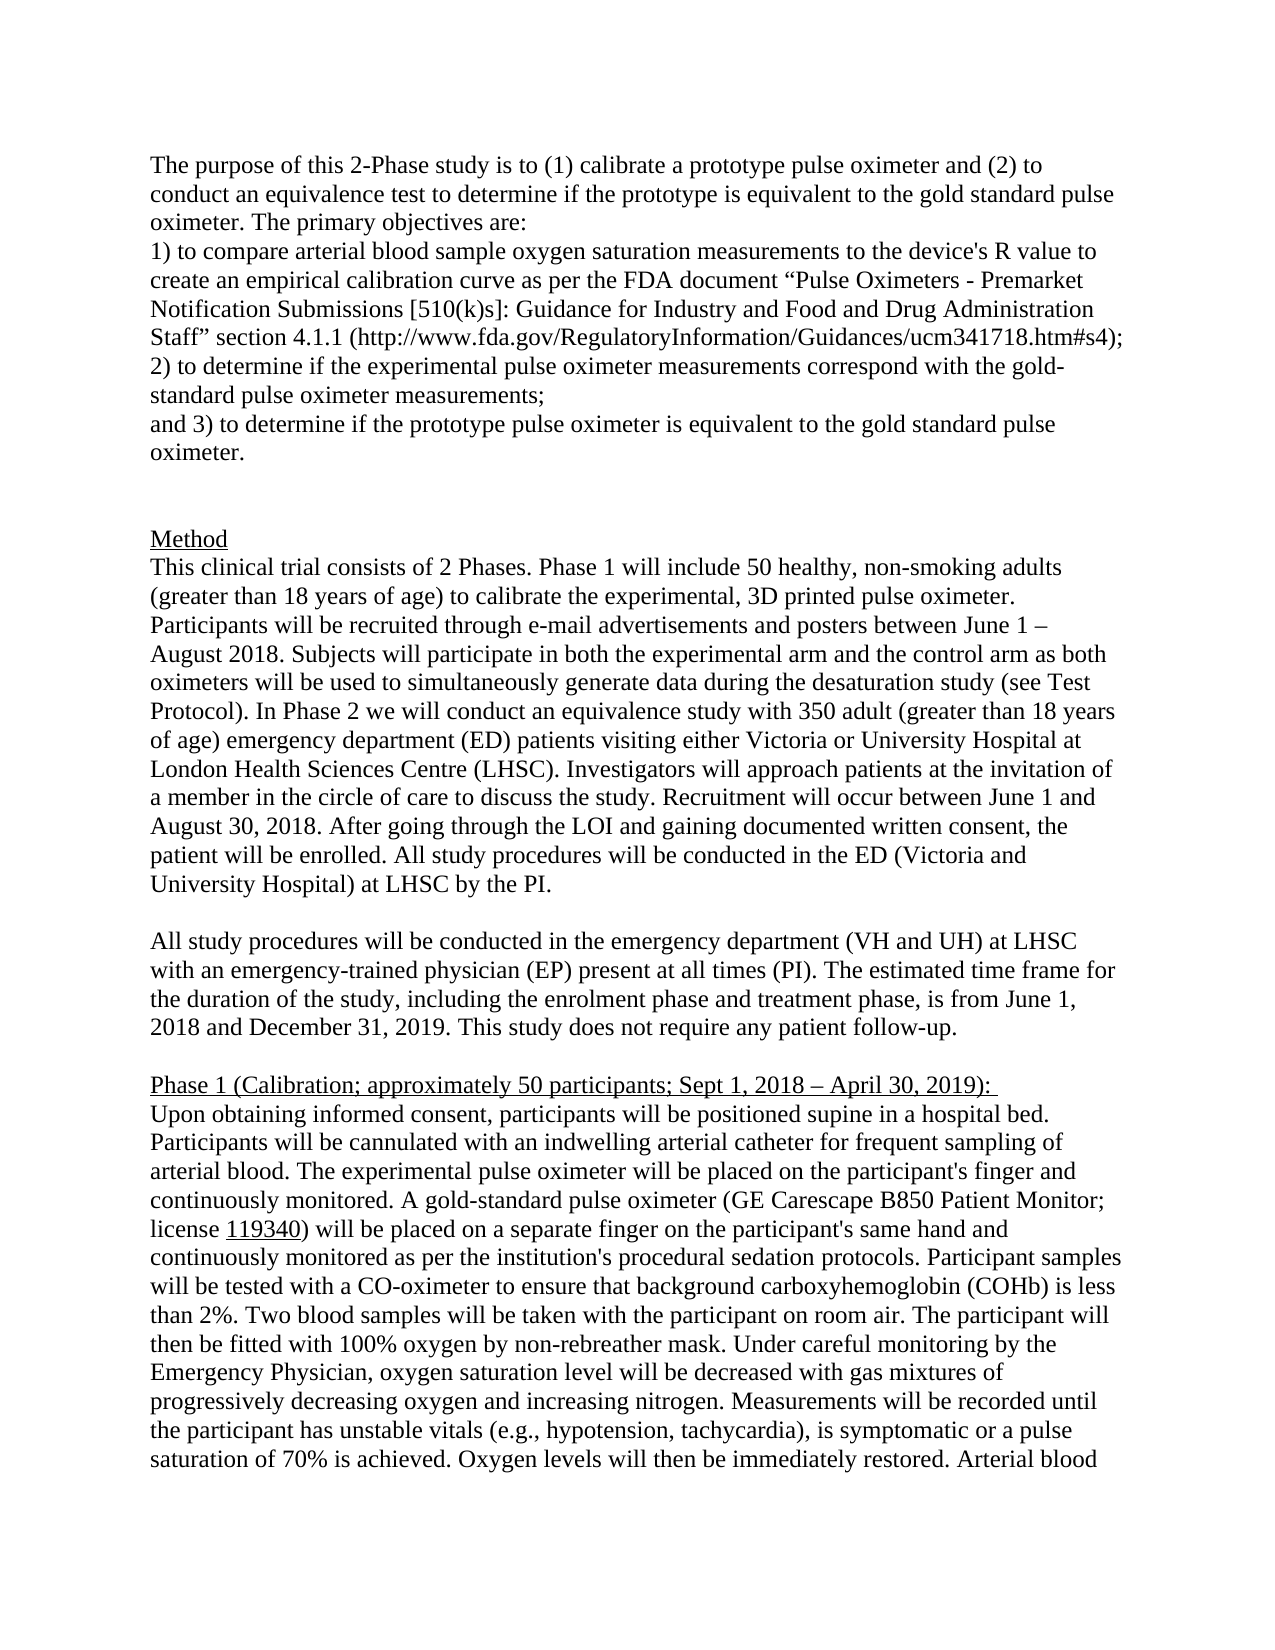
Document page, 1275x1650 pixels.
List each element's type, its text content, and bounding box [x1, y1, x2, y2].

text This clinical trial consists of 2 Phases. Phase 1 will include 50 healthy, non-smoking adults (greater than 18 years of age) to calibrate the experimental, 3D printed pulse oximeter. Participants will be recruited through e-mail advertisements and posters between June 1 – August 2018. Subjects will participate in both the experimental arm and the control arm as both oximeters will be used to simultaneously generate data during the desaturation study (see Test Protocol). In Phase 2 we will conduct an equivalence study with 350 adult (greater than 18 years of age) emergency department (ED) patients visiting either Victoria or University Hospital at London Health Sciences Centre (LHSC). Investigators will approach patients at the invitation of a member in the circle of care to discuss the study. Recruitment will occur between June 1 and August 30, 2018. After going through the LOI and gaining documented written consent, the patient will be enrolled. All study procedures will be conducted in the ED (Victoria and University Hospital) at LHSC by the PI. [150, 552, 1125, 897]
text The purpose of this 2-Phase study is to (1) calibrate a prototype pulse oximeter and (2) to conduct an equivalence test to determine if the prototype is equivalent to the gold standard pulse oximeter. The primary objectives are: [150, 150, 1125, 236]
text 2) to determine if the experimental pulse oximeter measurements correspond with the gold-standard pulse oximeter measurements; [150, 351, 1125, 409]
text Upon obtaining informed consent, participants will be positioned supine in a hospital bed. Participants will be cannulated with an indwelling arterial catheter for frequent sampling of arterial blood. The experimental pulse oximeter will be placed on the participant's finger and continuously monitored. A gold-standard pulse oximeter (GE Carescape B850 Patient Monitor; license 119340) will be placed on a separate finger on the participant's same hand and continuously monitored as per the institution's procedural sedation protocols. Participant samples will be tested with a CO-oximeter to ensure that background carboxyhemoglobin (COHb) is less than 2%. Two blood samples will be taken with the participant on room air. The participant will then be fitted with 100% oxygen by non-rebreather mask. Under careful monitoring by the Emergency Physician, oxygen saturation level will be decreased with gas mixtures of progressively decreasing oxygen and increasing nitrogen. Measurements will be recorded until the participant has unstable vitals (e.g., hypotension, tachycardia), is symptomatic or a pulse saturation of 70% is achieved. Oxygen levels will then be immediately restored. Arterial blood [150, 1099, 1125, 1472]
text Phase 1 (Calibration; approximately 50 participants; Sept 1, 2018 – April 30, 2019): [150, 1070, 1125, 1099]
text All study procedures will be conducted in the emergency department (VH and UH) at LHSC with an emergency-trained physician (EP) present at all times (PI). The estimated time frame for the duration of the study, including the enrolment phase and treatment phase, is from June 1, 2018 and December 31, 2019. This study does not require any patient follow-up. [150, 926, 1125, 1041]
text Method [150, 524, 1125, 552]
text 1) to compare arterial blood sample oxygen saturation measurements to the device's R value to create an empirical calibration curve as per the FDA document “Pulse Oximeters - Premarket Notification Submissions [510(k)s]: Guidance for Industry and Food and Drug Administration Staff” section 4.1.1 (http://www.fda.gov/RegulatoryInformation/Guidances/ucm341718.htm#s4); [150, 236, 1125, 351]
text and 3) to determine if the prototype pulse oximeter is equivalent to the gold standard pulse oximeter. [150, 409, 1125, 466]
